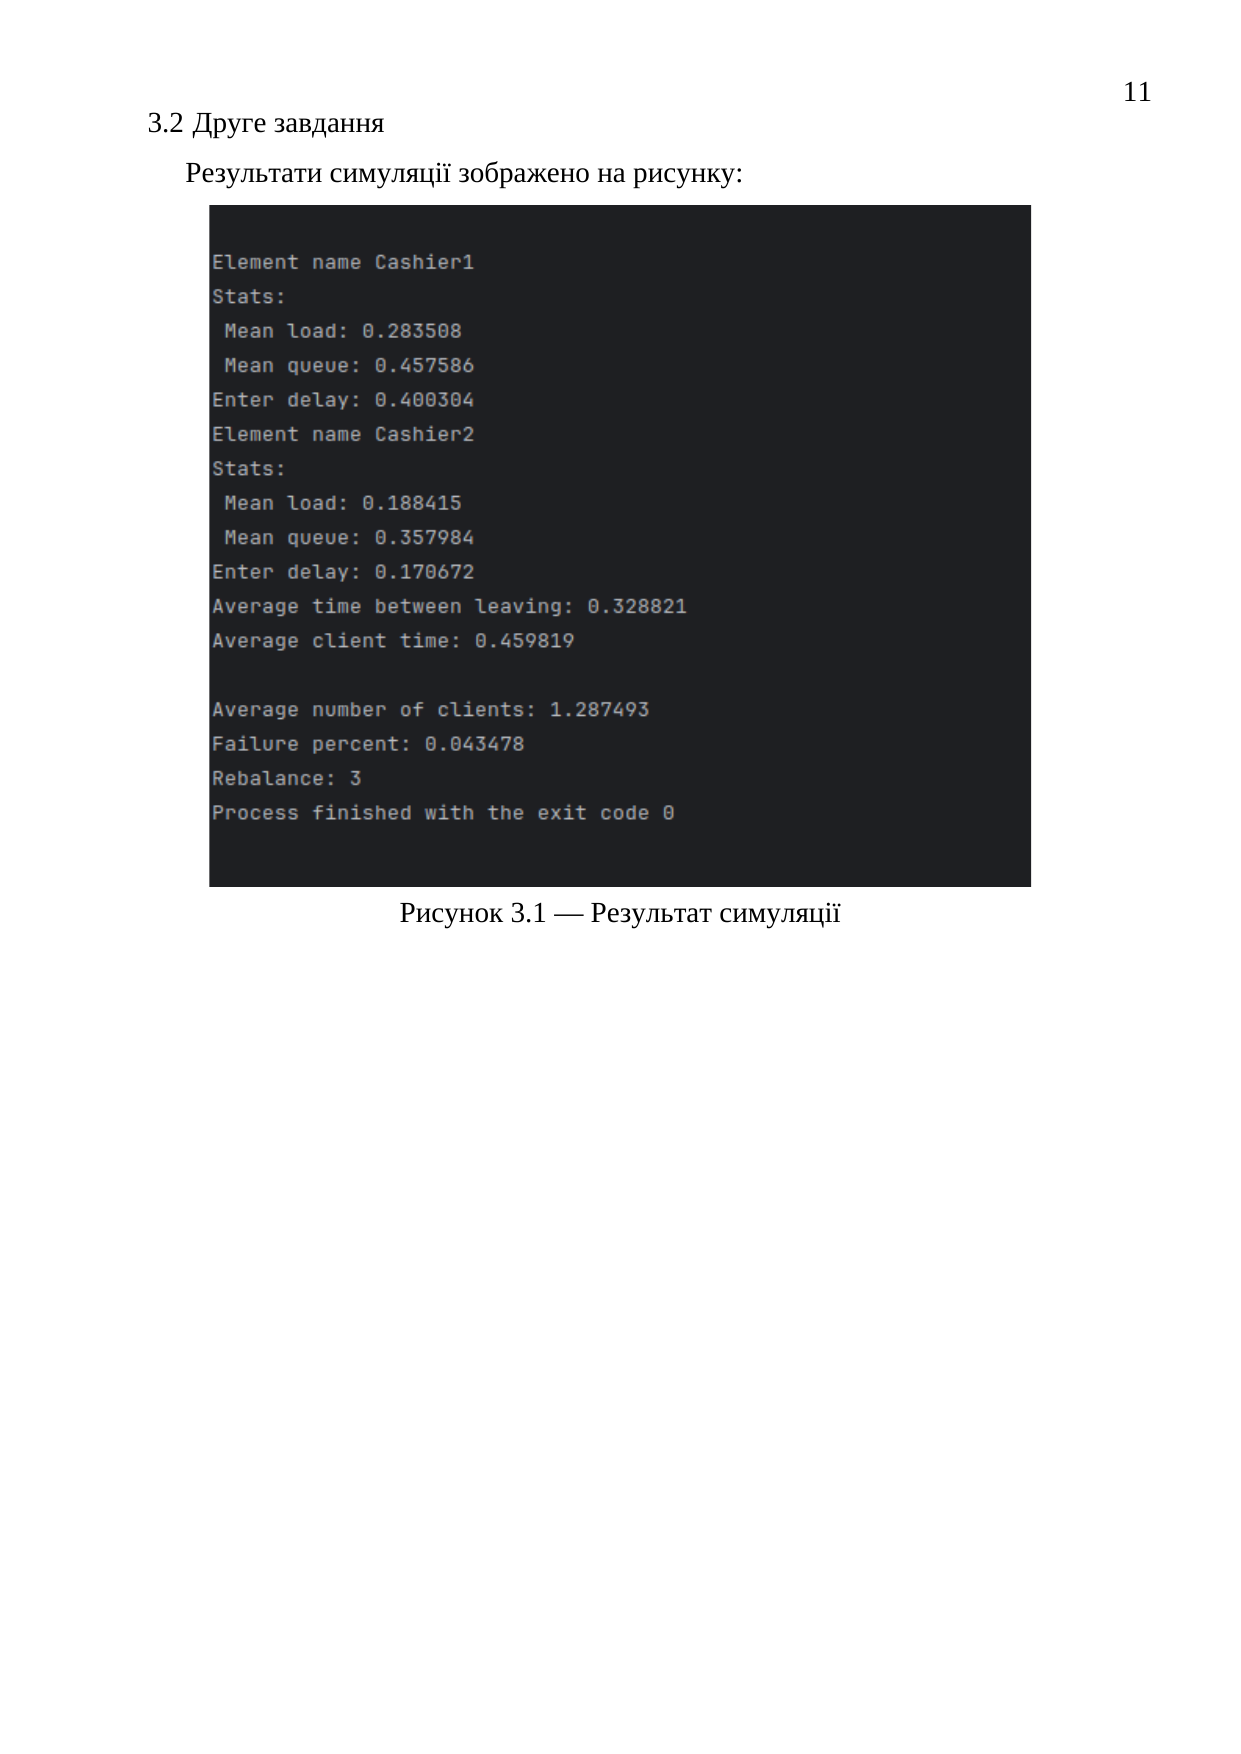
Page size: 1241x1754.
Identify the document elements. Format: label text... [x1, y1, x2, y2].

subtitle Друге завдання [118, 105, 1122, 139]
text Рисунок 3.1 — Результат симуляції [118, 895, 1122, 929]
text Результати симуляції зображено на рисунку: [118, 156, 1122, 189]
picture [209, 205, 1032, 887]
